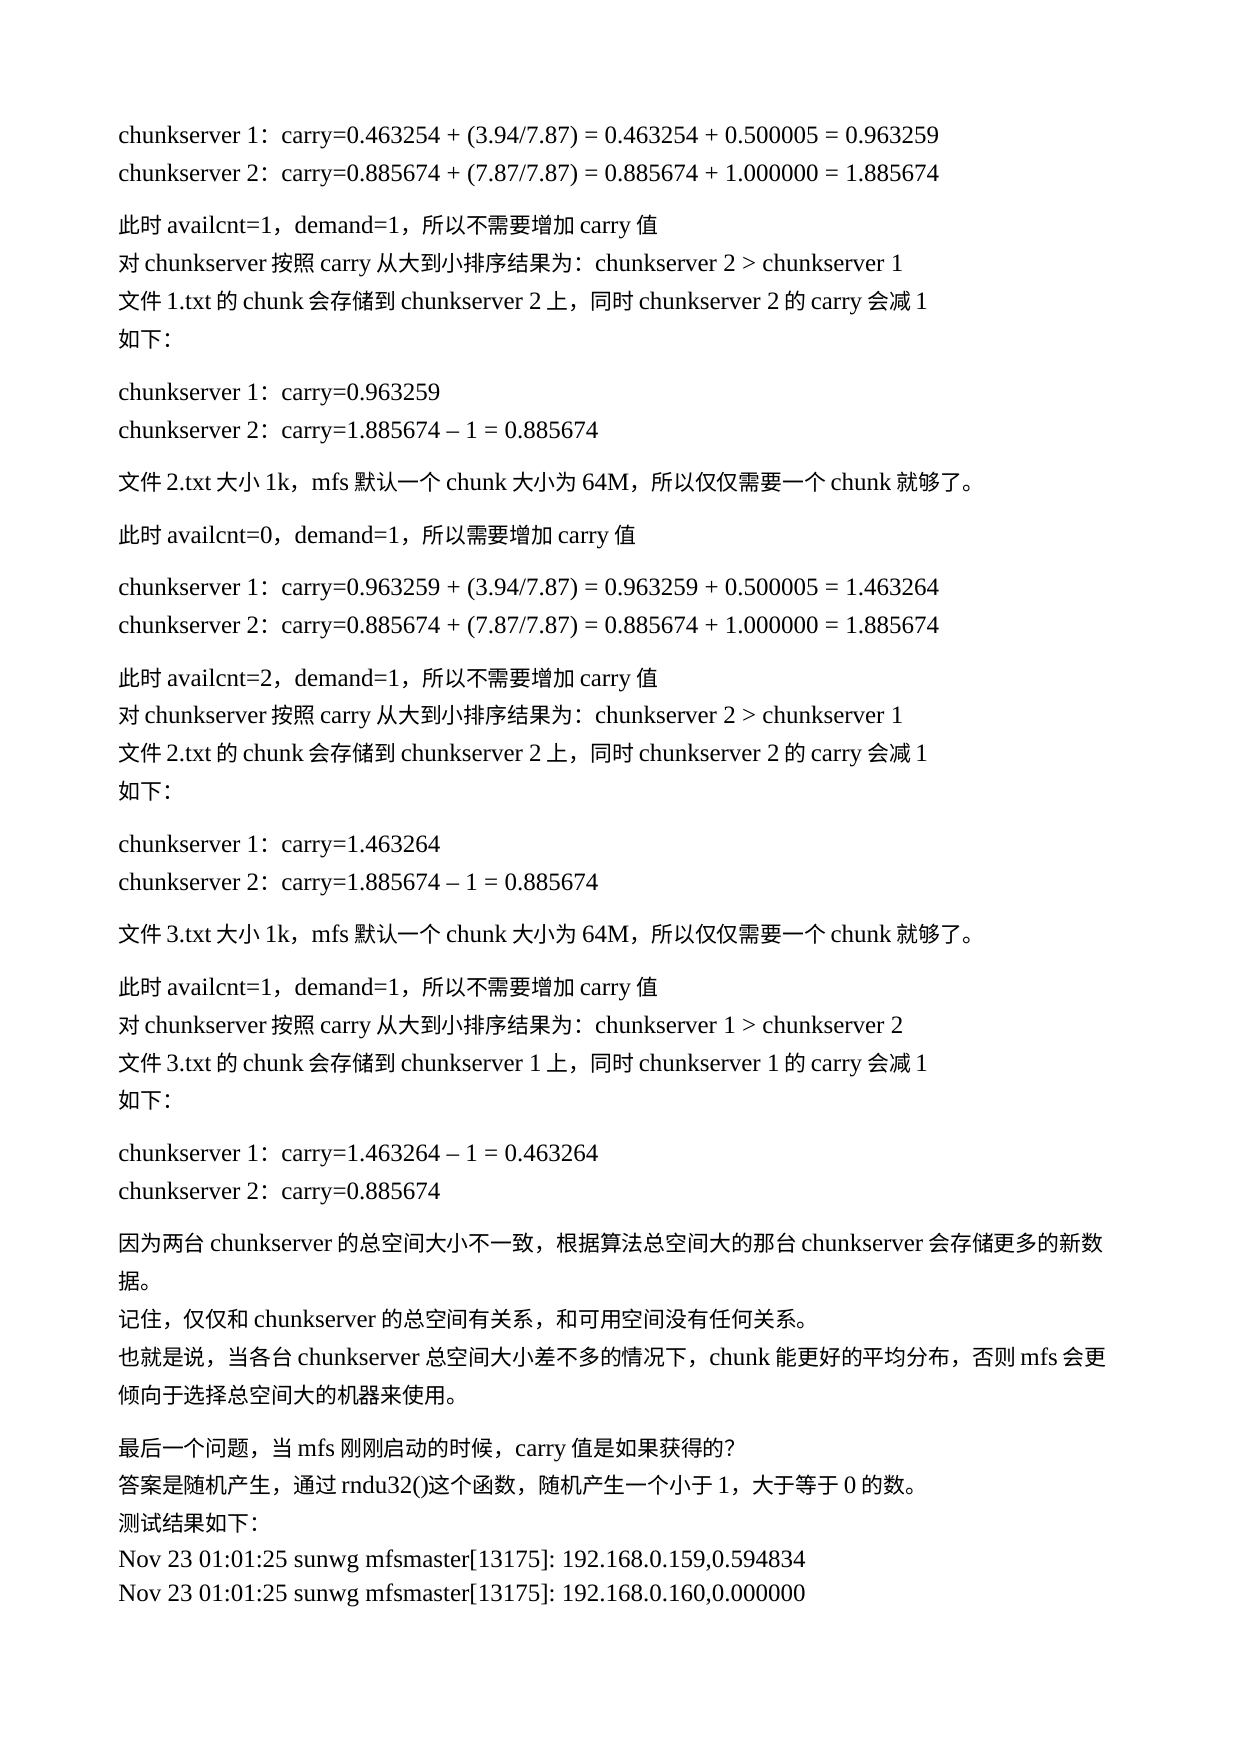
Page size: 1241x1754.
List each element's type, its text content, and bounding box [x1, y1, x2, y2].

text 最后一个问题，当mfs刚刚启动的时候，carry值是如果获得的？ 答案是随机产生，通过rndu32()这个函数，随机产生一个小于1，大于等于0的数。 测试结果如下： Nov 23 01:01:25 sunwg mfsmaster[13175]: 192.168.0.159,0.594834 Nov 23 01:01:25 sunwg mfsmaster[13175]: 192.168.0.160,0.000000 [118, 1431, 1122, 1607]
text chunkserver 1：carry=0.463254 + (3.94/7.87) = 0.463254 + 0.500005 = 0.963259 chunkserver 2：carry=0.885674 + (7.87/7.87) = 0.885674 + 1.000000 = 1.885674 [118, 118, 1122, 188]
text 此时 availcnt=1，demand=1，所以不需要增加carry值 对chunkserver按照carry从大到小排序结果为：chunkserver 1 > chunkserver 2 文件3.txt的chunk会存储到chunkserver 1上，同时chunkserver 1的carry会减1 如下： [118, 970, 1122, 1115]
text 此时 availcnt=2，demand=1，所以不需要增加carry值 对chunkserver按照carry从大到小排序结果为：chunkserver 2 > chunkserver 1 文件2.txt的chunk会存储到chunkserver 2上，同时chunkserver 2的carry会减1 如下： [118, 661, 1122, 806]
text chunkserver 1：carry=0.963259 + (3.94/7.87) = 0.963259 + 0.500005 = 1.463264 chunkserver 2：carry=0.885674 + (7.87/7.87) = 0.885674 + 1.000000 = 1.885674 [118, 570, 1122, 640]
text chunkserver 1：carry=1.463264 – 1 = 0.463264 chunkserver 2：carry=0.885674 [118, 1136, 1122, 1206]
text chunkserver 1：carry=1.463264 chunkserver 2：carry=1.885674 – 1 = 0.885674 [118, 827, 1122, 896]
text 此时 availcnt=0，demand=1，所以需要增加carry值 [118, 518, 1122, 549]
text 因为两台chunkserver的总空间大小不一致，根据算法总空间大的那台chunkserver会存储更多的新数据。 记住，仅仅和chunkserver的总空间有关系，和可用空间没有任何关系。 也就是说，当各台chunkserver总空间大小差不多的情况下，chunk能更好的平均分布，否则mfs会更倾向于选择总空间大的机器来使用。 [118, 1226, 1122, 1410]
text 文件2.txt大小1k，mfs默认一个chunk大小为64M，所以仅仅需要一个chunk就够了。 [118, 465, 1122, 497]
text 此时 availcnt=1，demand=1，所以不需要增加carry值 对chunkserver按照carry从大到小排序结果为：chunkserver 2 > chunkserver 1 文件1.txt的chunk会存储到chunkserver 2上，同时chunkserver 2的carry会减1 如下： [118, 208, 1122, 354]
text chunkserver 1：carry=0.963259 chunkserver 2：carry=1.885674 – 1 = 0.885674 [118, 375, 1122, 444]
text 文件3.txt大小1k，mfs默认一个chunk大小为64M，所以仅仅需要一个chunk就够了。 [118, 917, 1122, 949]
